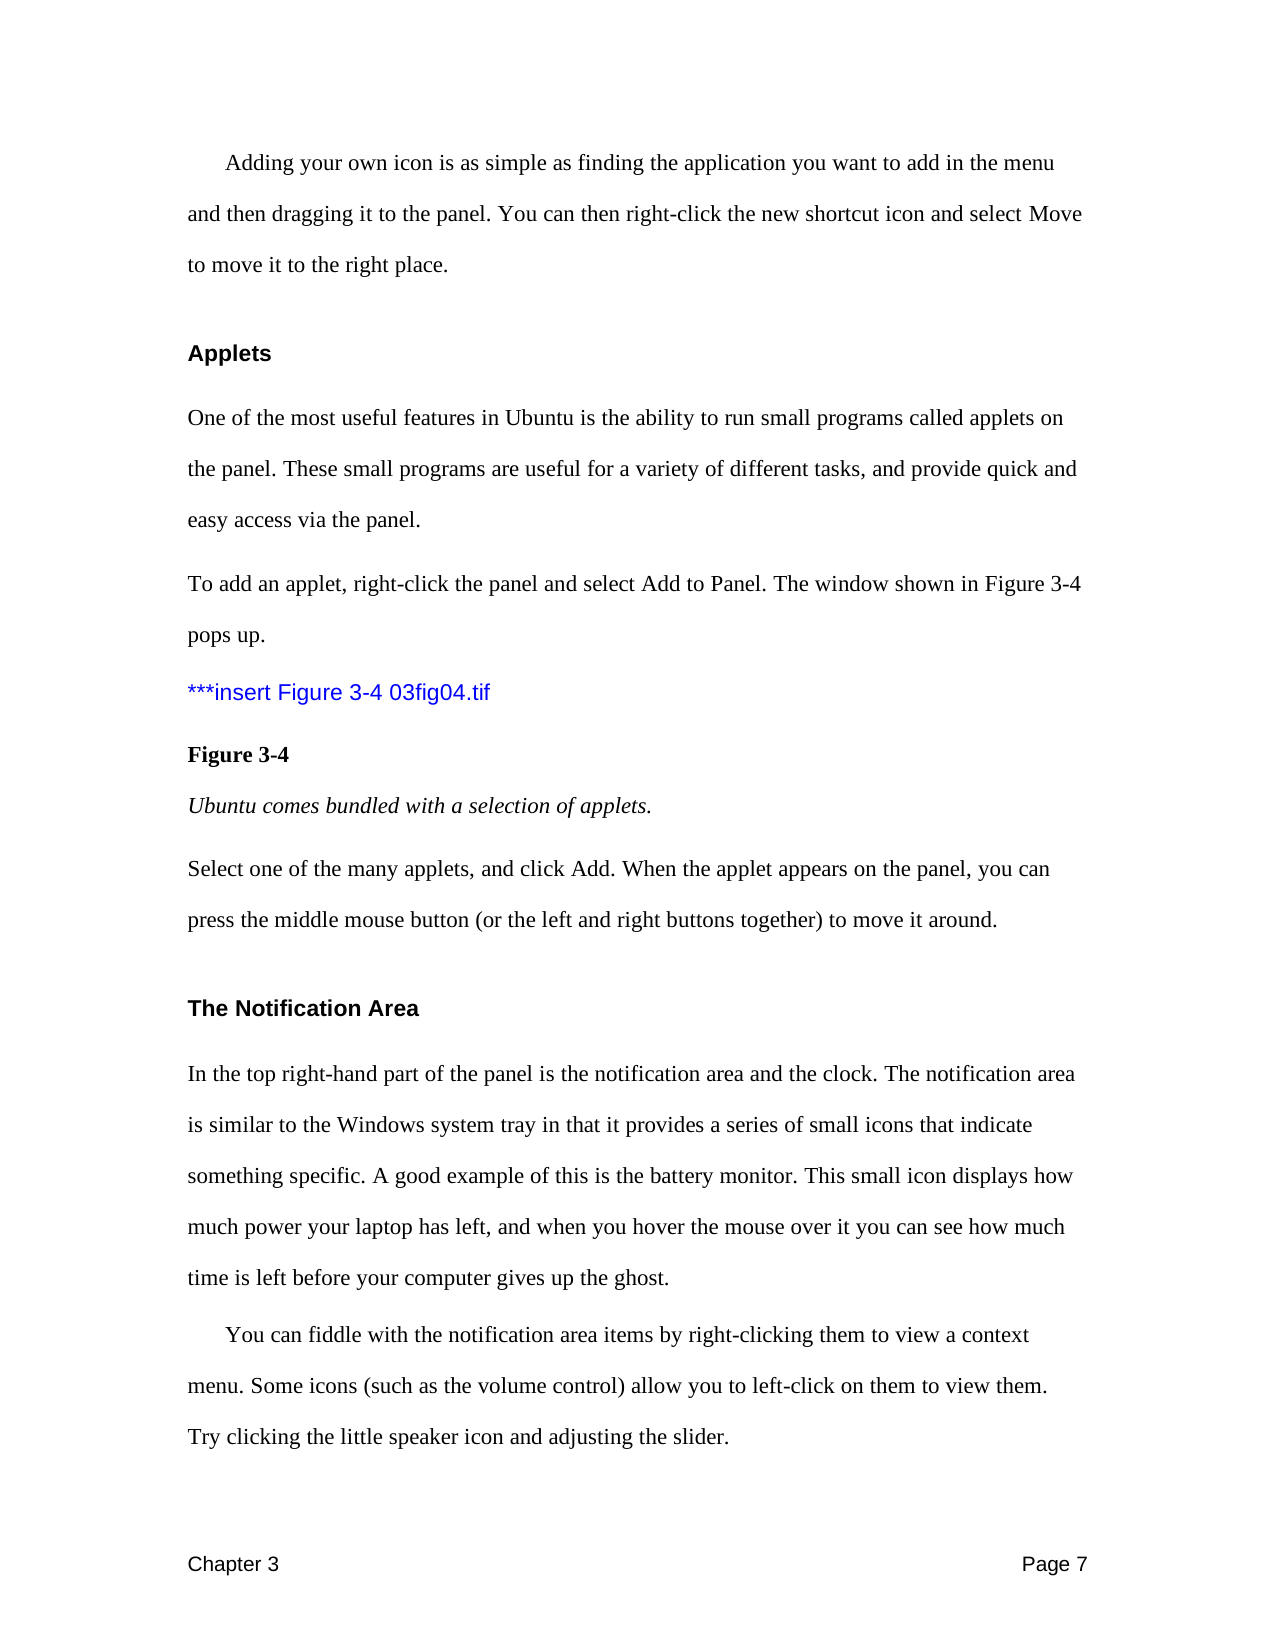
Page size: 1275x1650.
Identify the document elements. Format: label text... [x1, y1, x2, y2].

text Select one of the many applets, and click Add. When the applet appears on the panel, you can press the middle mouse button (or the left and right buttons together) to move it around. [187, 856, 1087, 933]
text The Notification Area [187, 996, 1087, 1022]
text You can fiddle with the notification area items by right-clicking them to view a context menu. Some icons (such as the volume control) allow you to left-click on them to view them. Try clicking the little speaker icon and adjusting the slider. [187, 1322, 1087, 1449]
text In the top right-hand part of the panel is the notification area and the clock. The notification area is similar to the Windows system tray in that it provides a series of small icons that indicate something specific. A good example of this is the battery monitor. This small icon displays how much power your laptop has left, and when you hover the mouse over it you can see how much time is left before your computer gives up the ghost. [187, 1060, 1087, 1290]
text One of the most useful features in Ubuntu is the ability to run small programs called applets on the panel. These small programs are useful for a variety of different tasks, and provide quick and easy access via the panel. [187, 405, 1087, 533]
text Applets [187, 341, 1087, 367]
text Figure 3-4 [187, 742, 1087, 767]
text To add an applet, right-click the panel and select Add to Panel. The window shown in Figure 3-4 pops up. [187, 571, 1087, 647]
text ***insert Figure 3-4 03fig04.tif [187, 679, 1087, 705]
text Adding your own icon is as simple as finding the application you want to add in the menu and then dragging it to the panel. You can then right-click the new shortcut icon and select Move to move it to the right place. [187, 150, 1087, 278]
text Ubuntu comes bundled with a selection of applets. [187, 793, 1087, 818]
